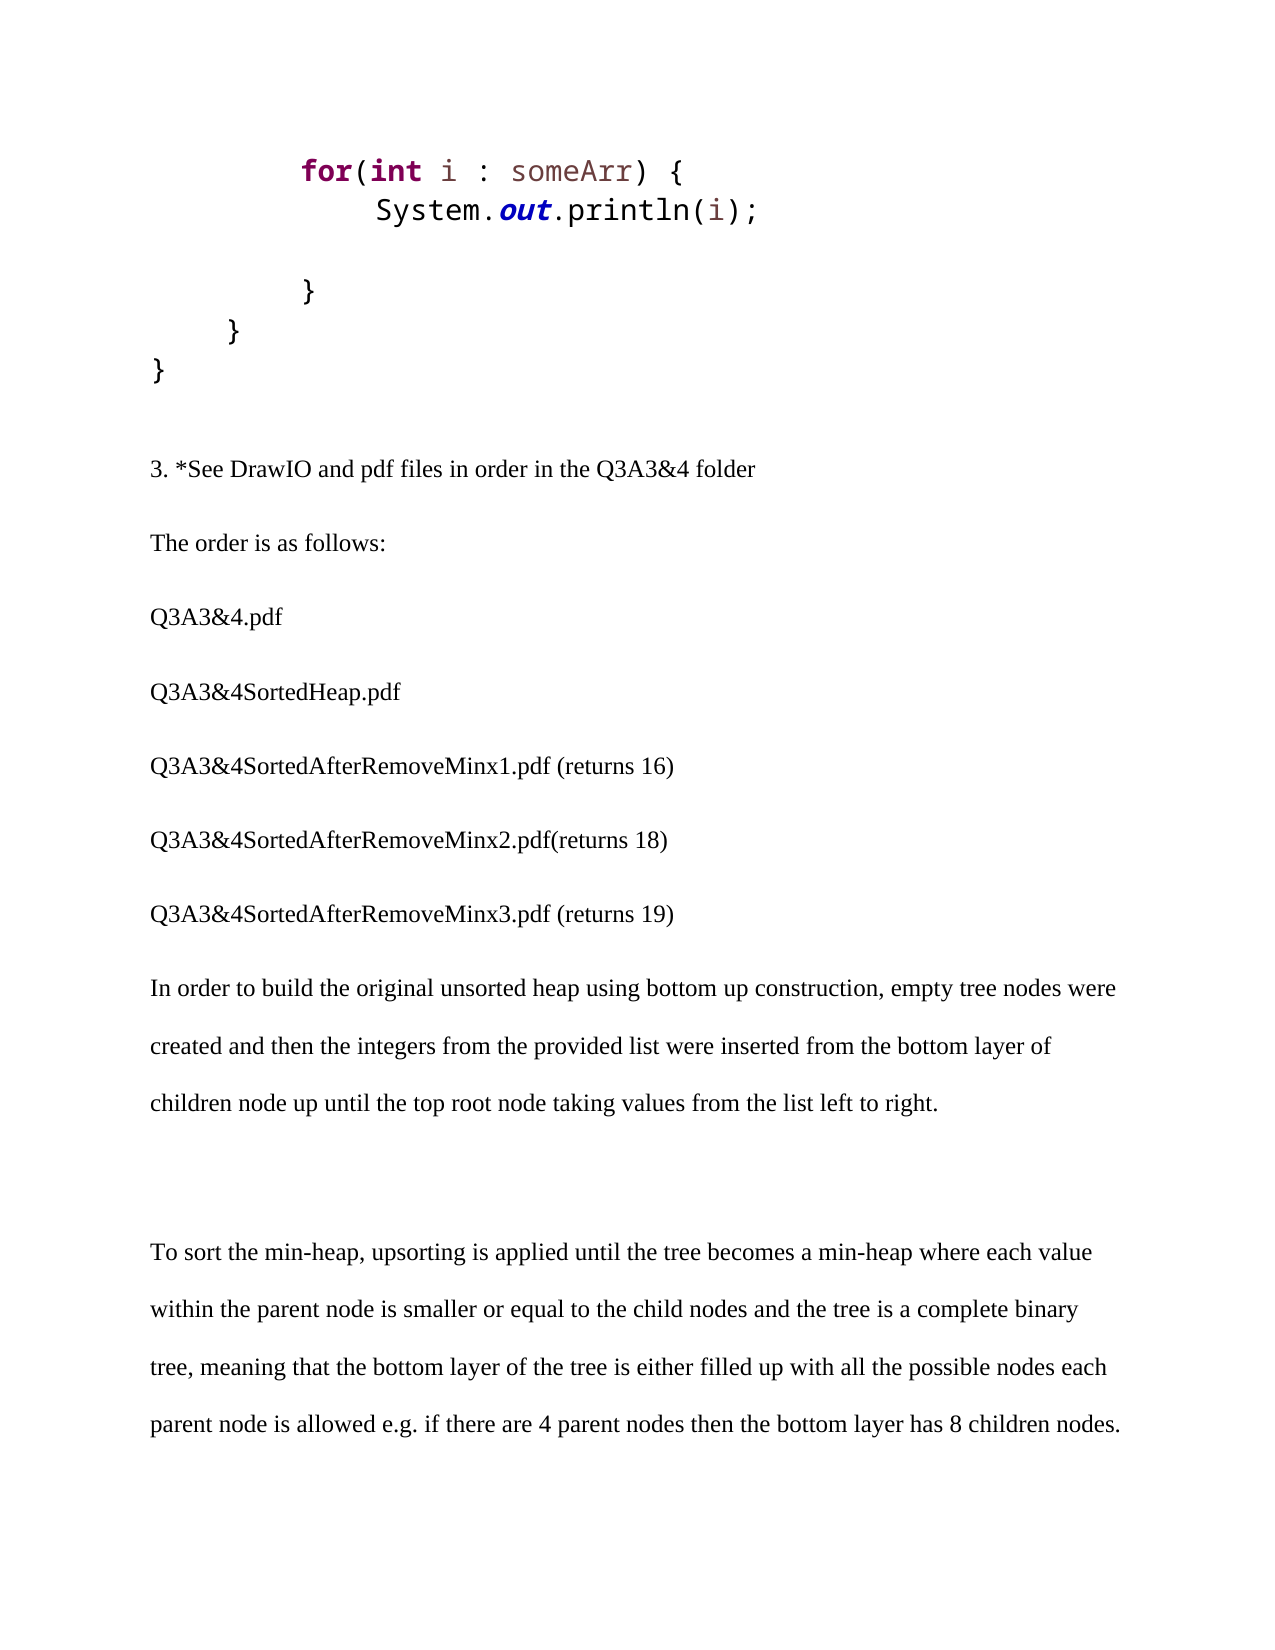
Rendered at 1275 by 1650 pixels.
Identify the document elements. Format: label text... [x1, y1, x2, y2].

text Q3A3&4SortedAfterRemoveMinx3.pdf (returns 19) [150, 899, 1125, 928]
text 3. *See DrawIO and pdf files in order in the Q3A3&4 folder [150, 454, 1125, 483]
text To sort the min-heap, upsorting is applied until the tree becomes a min-heap where each value within the parent node is smaller or equal to the child nodes and the tree is a complete binary tree, meaning that the bottom layer of the tree is either filled up with all the possible nodes each parent node is allowed e.g. if there are 4 parent nodes then the bottom layer has 8 children nodes. [150, 1237, 1125, 1438]
text Q3A3&4SortedHeap.pdf [150, 677, 1125, 705]
text } [150, 348, 1125, 388]
text The order is as follows: [150, 528, 1125, 557]
text Q3A3&4SortedAfterRemoveMinx1.pdf (returns 16) [150, 751, 1125, 779]
text for(int i : someArr) { [150, 150, 1125, 190]
text System.out.println(i); [150, 190, 1125, 229]
text In order to build the original unsorted heap using bottom up construction, empty tree nodes were created and then the integers from the provided list were inserted from the bottom layer of children node up until the top root node taking values from the list left to right. [150, 973, 1125, 1117]
text } [150, 309, 1125, 348]
text Q3A3&4SortedAfterRemoveMinx2.pdf(returns 18) [150, 825, 1125, 854]
text } [150, 269, 1125, 309]
text Q3A3&4.pdf [150, 602, 1125, 631]
